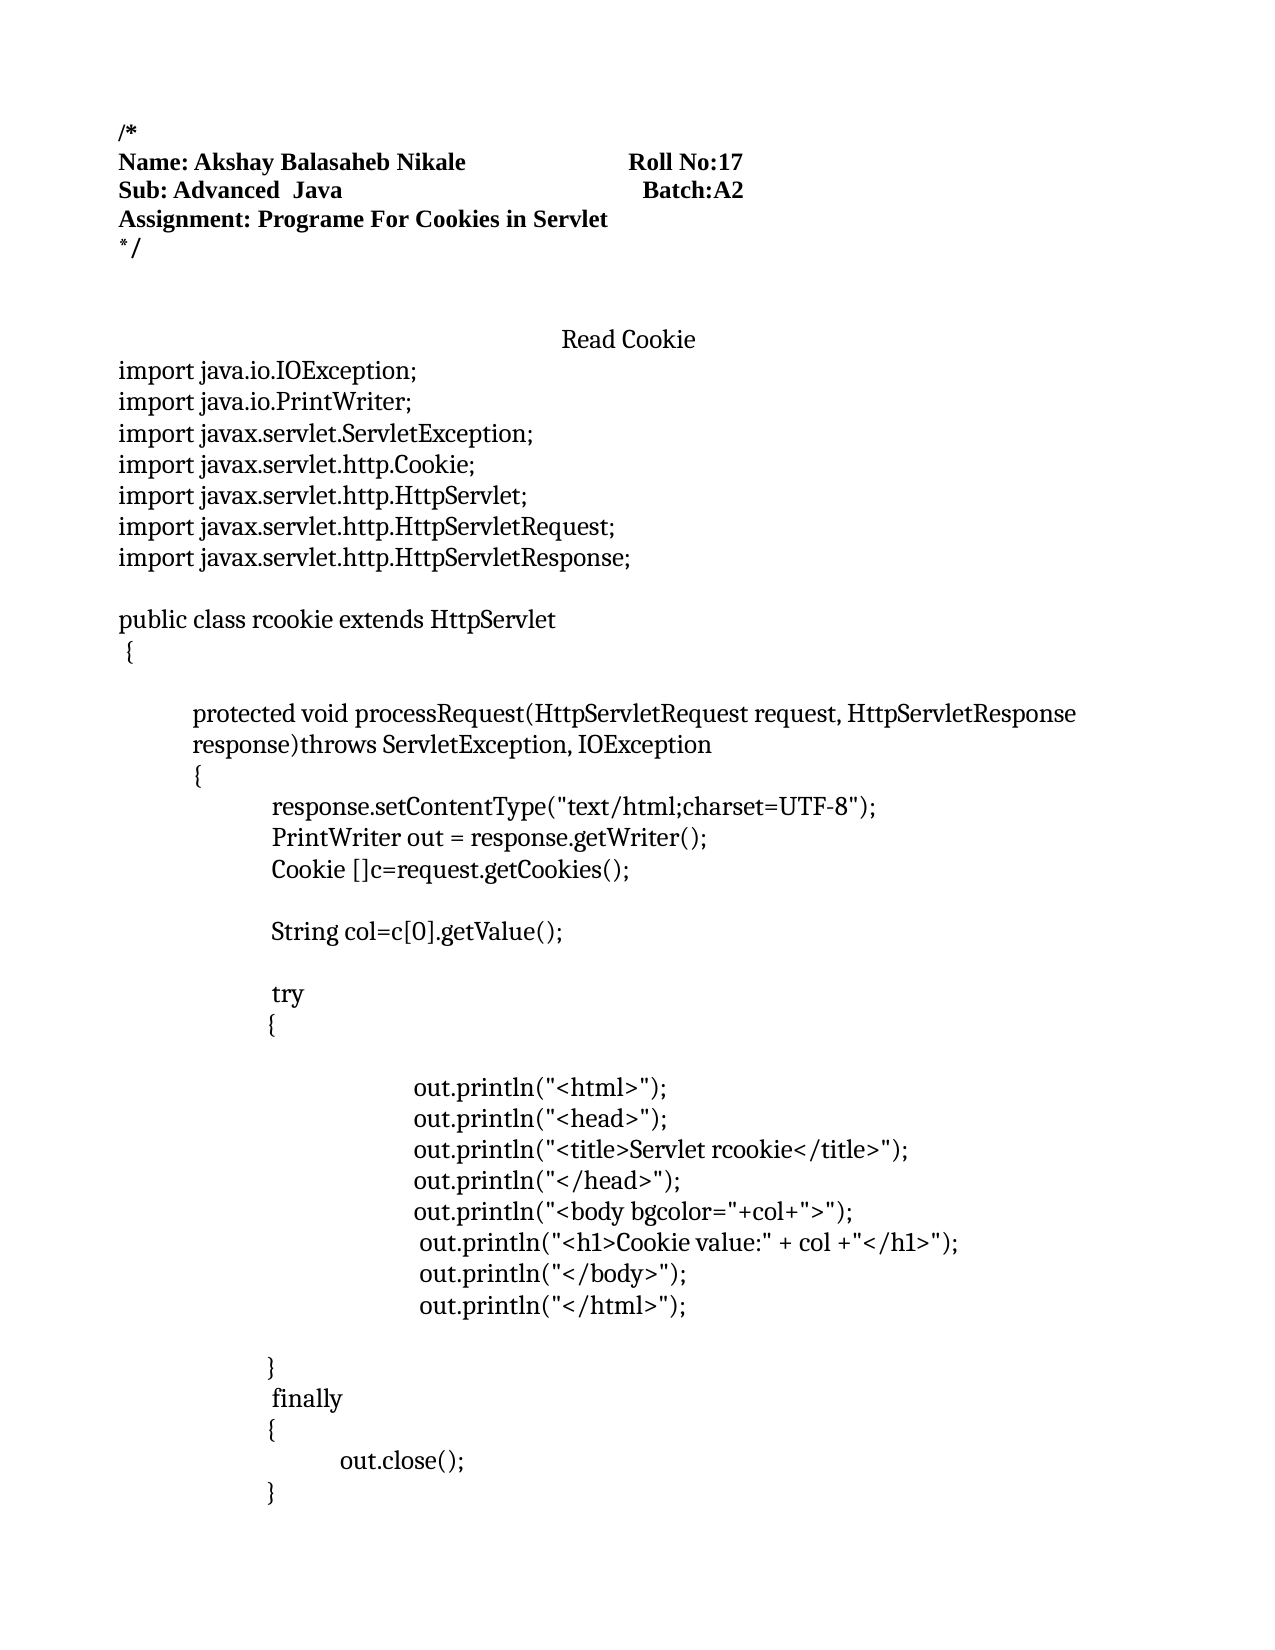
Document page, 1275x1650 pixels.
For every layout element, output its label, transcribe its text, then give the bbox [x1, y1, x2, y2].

text Sub: Advanced Java Batch:A2 [118, 176, 1157, 204]
text Read Cookie [118, 324, 1157, 355]
text */ [118, 233, 1157, 262]
text public class rcookie extends HttpServlet [118, 573, 1157, 636]
text /* [118, 118, 1157, 147]
text { protected void processRequest(HttpServletRequest request, HttpServletResponse response)throws ServletException, IOException [118, 636, 1157, 760]
text Assignment: Programe For Cookies in Servlet [118, 204, 1157, 233]
text { out.close(); } [118, 1414, 1157, 1508]
text import java.io.IOException; import java.io.PrintWriter; import javax.servlet.ServletException; import javax.servlet.http.Cookie; import javax.servlet.http.HttpServlet; import javax.servlet.http.HttpServletRequest; import javax.servlet.http.HttpServletResponse; [118, 355, 1157, 573]
text out.println("<html>"); out.println("<head>"); out.println("<title>Servlet rcookie</title>"); out.println("</head>"); out.println("<body bgcolor="+col+">"); out.println("<h1>Cookie value:" + col +"</h1>"); out.println("</body>"); out.println("</html>"); } [118, 1072, 1157, 1383]
text finally [118, 1383, 1157, 1414]
text Name: Akshay Balasaheb Nikale Roll No:17 [118, 147, 1157, 176]
text { [118, 1009, 1157, 1072]
text { response.setContentType("text/html;charset=UTF-8"); PrintWriter out = response.getWriter(); Cookie []c=request.getCookies(); String col=c[0].getValue(); try [118, 760, 1157, 1009]
